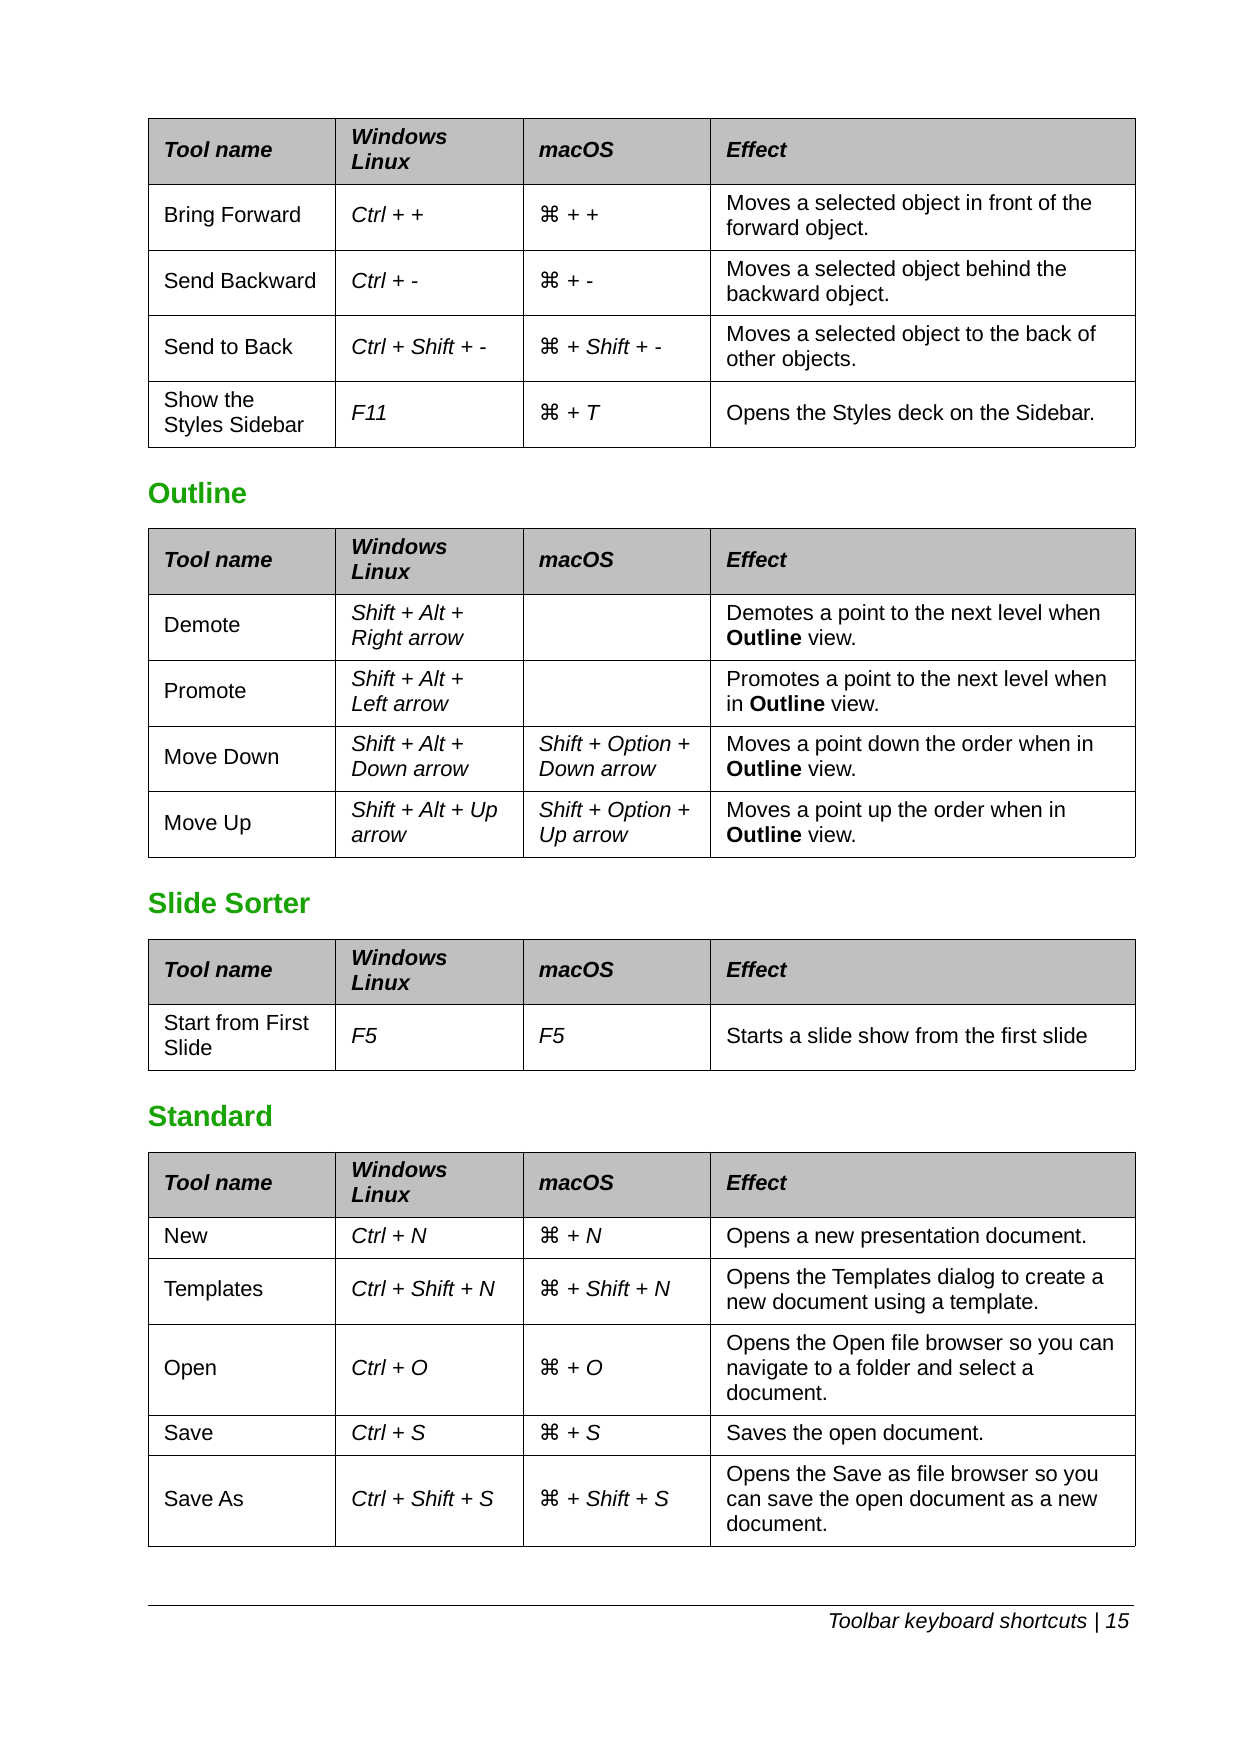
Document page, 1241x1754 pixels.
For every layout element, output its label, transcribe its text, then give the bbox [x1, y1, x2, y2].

table_cell Promotes a point to the next level when in Outline view. [711, 661, 1135, 726]
table_cell ⌘ + - [524, 251, 710, 315]
table_cell Bring Forward [149, 185, 335, 249]
subtitle Standard [148, 1099, 1134, 1133]
table_header Windows Linux [336, 119, 523, 184]
table_header Tool name [149, 119, 335, 184]
table_cell ⌘ + O [524, 1325, 710, 1414]
table_cell Opens the Open file browser so you can navigate to a folder and select a document. [711, 1325, 1135, 1414]
table_cell F5 [336, 1005, 523, 1070]
table_cell Shift + Option + Up arrow [524, 792, 710, 857]
table_cell Send Backward [149, 251, 335, 315]
table_cell Promote [149, 661, 335, 726]
table_cell Moves a point up the order when in Outline view. [711, 792, 1135, 857]
table_header Tool name [149, 1153, 335, 1217]
table_cell New [149, 1218, 335, 1258]
table_cell Move Down [149, 727, 335, 791]
table_cell Save As [149, 1456, 335, 1546]
table_cell F11 [336, 382, 523, 447]
subtitle Outline [148, 476, 1134, 509]
table_cell Show the Styles Sidebar [149, 382, 335, 447]
table_header macOS [524, 940, 710, 1004]
table_cell Shift + Alt + Down arrow [336, 727, 523, 791]
table_cell ⌘ + Shift + S [524, 1456, 710, 1546]
table_cell Ctrl + - [336, 251, 523, 315]
table_header macOS [524, 1153, 710, 1217]
table_cell F5 [524, 1005, 710, 1070]
table_cell Start from First Slide [149, 1005, 335, 1070]
table_cell ⌘ + N [524, 1218, 710, 1258]
table_cell Shift + Alt + Right arrow [336, 595, 523, 660]
table_cell Demote [149, 595, 335, 660]
table_header Effect [711, 1153, 1135, 1217]
table_header Effect [711, 529, 1135, 594]
table_cell Moves a point down the order when in Outline view. [711, 727, 1135, 791]
table_header macOS [524, 529, 710, 594]
table_cell [524, 661, 710, 726]
table_cell Ctrl + S [336, 1416, 523, 1455]
table_cell [524, 595, 710, 660]
table_header Effect [711, 119, 1135, 184]
table_header Tool name [149, 529, 335, 594]
table_header Effect [711, 940, 1135, 1004]
table_cell ⌘ + + [524, 185, 710, 249]
subtitle Slide Sorter [148, 886, 1134, 920]
table_cell Moves a selected object to the back of other objects. [711, 316, 1135, 381]
table_cell Moves a selected object in front of the forward object. [711, 185, 1135, 249]
table_cell Opens a new presentation document. [711, 1218, 1135, 1258]
table_cell Moves a selected object behind the backward object. [711, 251, 1135, 315]
table_header Windows Linux [336, 1153, 523, 1217]
table_cell Shift + Alt + Left arrow [336, 661, 523, 726]
table_cell Templates [149, 1259, 335, 1324]
table_cell Send to Back [149, 316, 335, 381]
table_cell Opens the Save as file browser so you can save the open document as a new document. [711, 1456, 1135, 1546]
table_header Windows Linux [336, 529, 523, 594]
table_cell Saves the open document. [711, 1416, 1135, 1455]
table_cell Starts a slide show from the first slide [711, 1005, 1135, 1070]
table_cell Ctrl + Shift + - [336, 316, 523, 381]
table_cell Ctrl + N [336, 1218, 523, 1258]
table_cell Ctrl + O [336, 1325, 523, 1414]
table_cell Save [149, 1416, 335, 1455]
table_cell Shift + Alt + Up arrow [336, 792, 523, 857]
table_cell Ctrl + Shift + S [336, 1456, 523, 1546]
table_cell Move Up [149, 792, 335, 857]
table_cell Ctrl + + [336, 185, 523, 249]
table_cell Opens the Styles deck on the Sidebar. [711, 382, 1135, 447]
table_cell Demotes a point to the next level when Outline view. [711, 595, 1135, 660]
table_header Windows Linux [336, 940, 523, 1004]
table_cell ⌘ + T [524, 382, 710, 447]
table_cell Opens the Templates dialog to create a new document using a template. [711, 1259, 1135, 1324]
table_cell ⌘ + Shift + - [524, 316, 710, 381]
table_header macOS [524, 119, 710, 184]
table_cell Open [149, 1325, 335, 1414]
table_cell Shift + Option + Down arrow [524, 727, 710, 791]
table_cell ⌘ + Shift + N [524, 1259, 710, 1324]
table_cell Ctrl + Shift + N [336, 1259, 523, 1324]
table_cell ⌘ + S [524, 1416, 710, 1455]
table_header Tool name [149, 940, 335, 1004]
